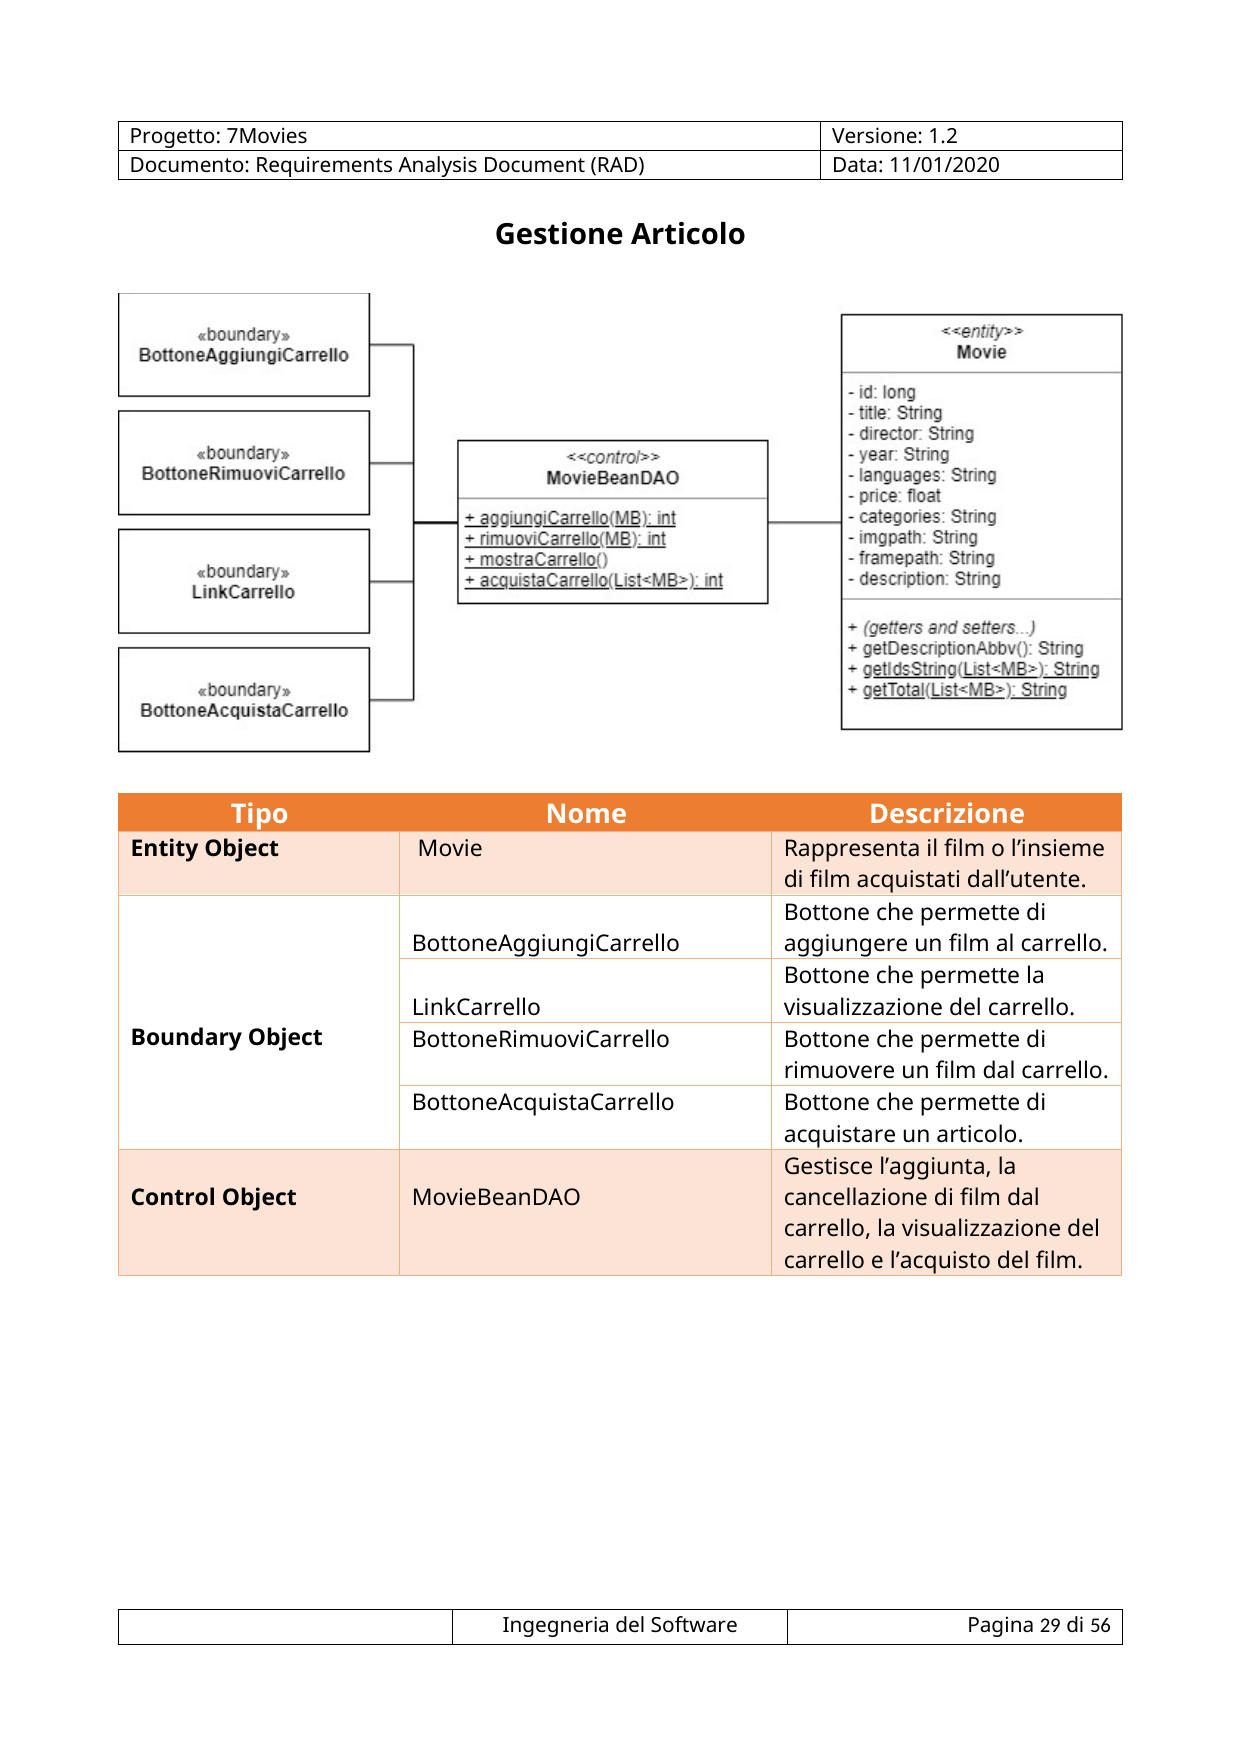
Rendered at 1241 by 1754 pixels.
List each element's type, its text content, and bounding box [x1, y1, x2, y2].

table_header Nome [400, 794, 772, 831]
table_cell Bottone che permette di aggiungere un film al carrello. [772, 896, 1121, 958]
table_cell MovieBeanDAO [400, 1150, 771, 1275]
text Gestione Articolo [118, 214, 1122, 253]
table_cell Control Object [119, 1150, 399, 1275]
table_cell Rappresenta il film o l’insieme di film acquistati dall’utente. [772, 832, 1121, 894]
table_header Descrizione [772, 794, 1121, 831]
table_cell Boundary Object [119, 896, 399, 1149]
table_cell BottoneAcquistaCarrello [400, 1086, 771, 1149]
table_cell Bottone che permette di rimuovere un film dal carrello. [772, 1023, 1121, 1085]
table_cell Bottone che permette di acquistare un articolo. [772, 1086, 1121, 1149]
table_header Tipo [119, 794, 400, 831]
table_cell Gestisce l’aggiunta, la cancellazione di film dal carrello, la visualizzazione del carrello e l’acquisto del film. [772, 1150, 1121, 1275]
table_cell BottoneAggiungiCarrello [400, 896, 771, 958]
table_cell BottoneRimuoviCarrello [400, 1023, 771, 1085]
table_cell Entity Object [119, 832, 399, 894]
table_cell Bottone che permette la visualizzazione del carrello. [772, 959, 1121, 1022]
picture [118, 293, 1123, 754]
table_cell Movie [400, 832, 771, 894]
table_cell LinkCarrello [400, 959, 771, 1022]
